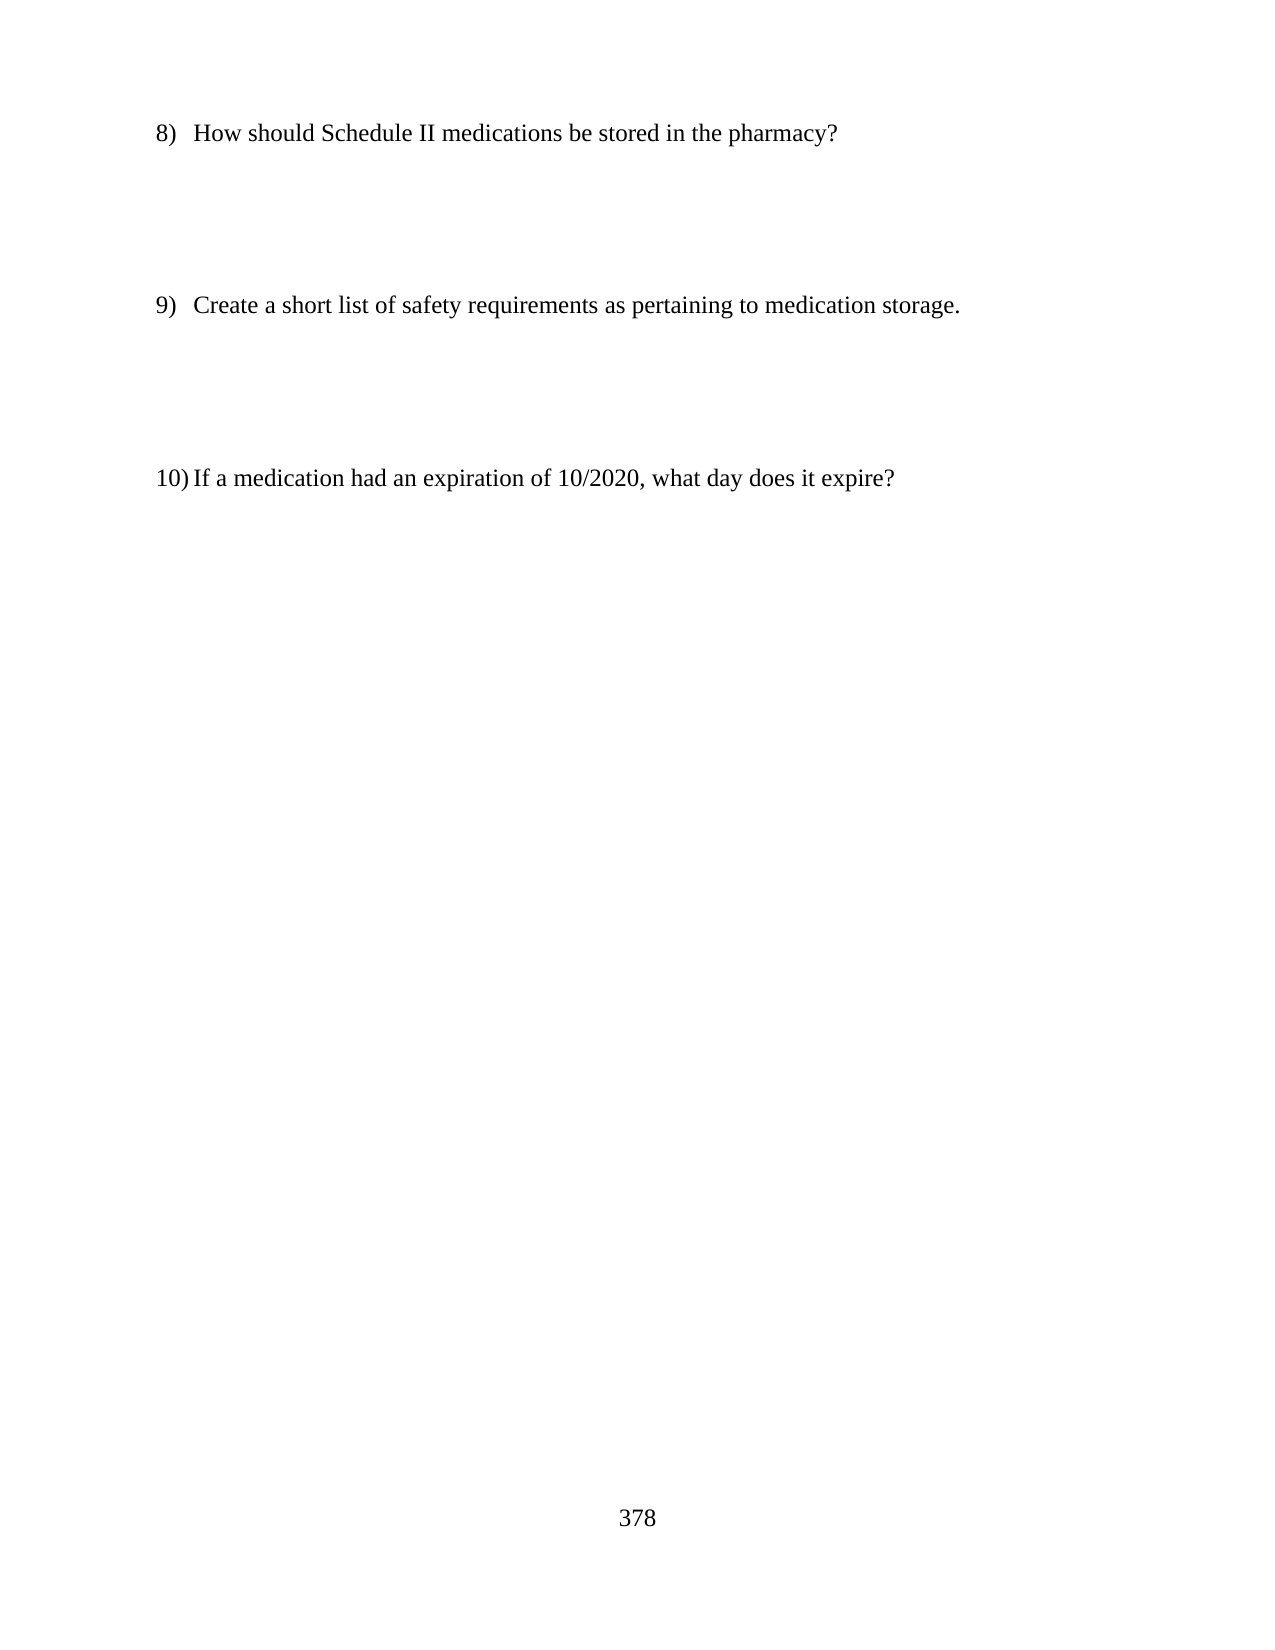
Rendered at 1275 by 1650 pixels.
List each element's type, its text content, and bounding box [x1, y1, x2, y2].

list If a medication had an expiration of 10/2020, what day does it expire? [156, 463, 1157, 492]
list Create a short list of safety requirements as pertaining to medication storage. [156, 291, 1157, 319]
list How should Schedule II medications be stored in the pharmacy? [156, 118, 1157, 147]
